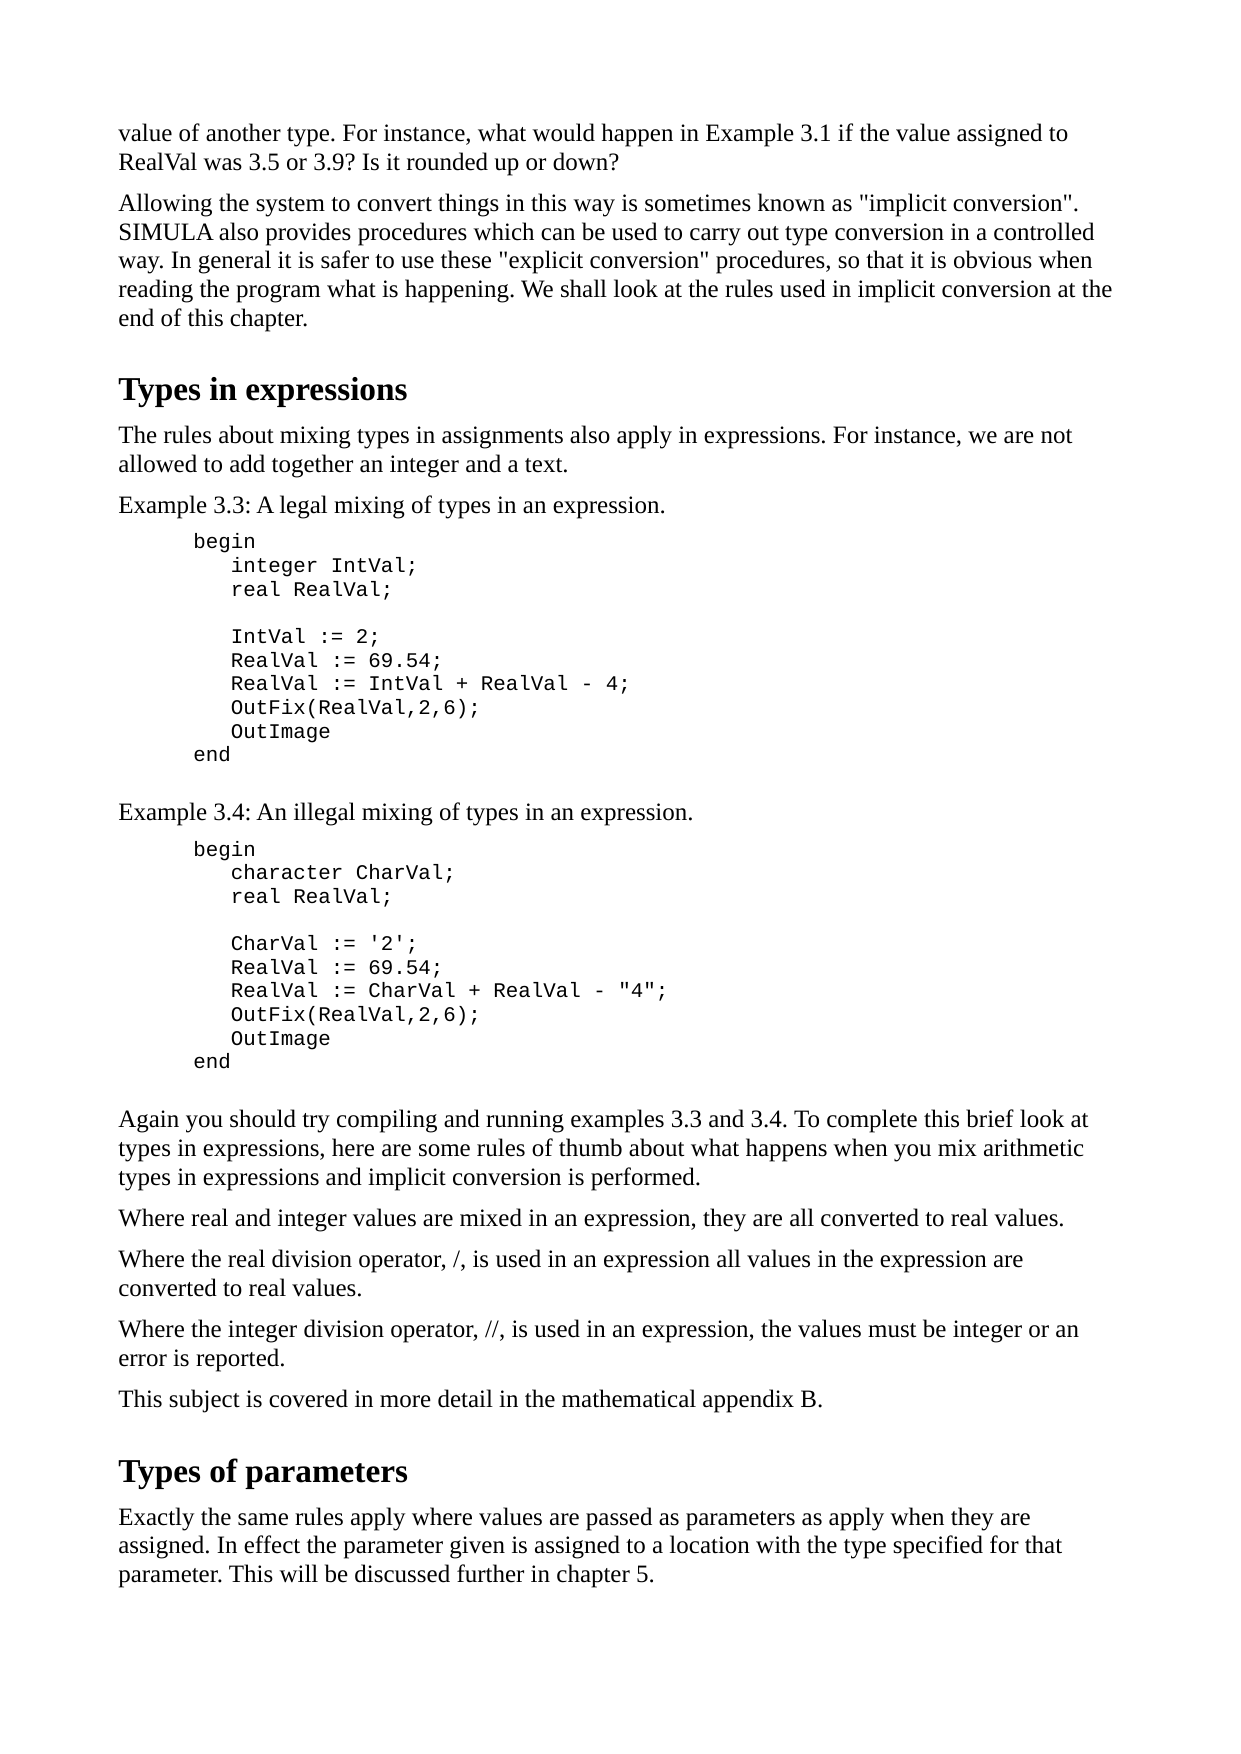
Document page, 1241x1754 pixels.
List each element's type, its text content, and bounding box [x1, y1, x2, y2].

text CharVal := '2'; [118, 933, 1122, 957]
text begin [118, 531, 1122, 555]
text integer IntVal; [118, 555, 1122, 579]
text Where real and integer values are mixed in an expression, they are all converted to real values. [118, 1203, 1122, 1232]
text value of another type. For instance, what would happen in Example 3.1 if the value assigned to RealVal was 3.5 or 3.9? Is it rounded up or down? [118, 118, 1122, 176]
text OutFix(RealVal,2,6); [118, 697, 1122, 721]
text RealVal := CharVal + RealVal - "4"; [118, 981, 1122, 1004]
text character CharVal; [118, 862, 1122, 886]
text Example 3.4: An illegal mixing of types in an expression. [118, 797, 1122, 826]
subtitle Types in expressions [118, 369, 1122, 408]
subtitle Types of parameters [118, 1451, 1122, 1489]
text real RealVal; [118, 579, 1122, 602]
text end [118, 1051, 1122, 1075]
text RealVal := 69.54; [118, 957, 1122, 981]
text OutImage [118, 1028, 1122, 1051]
text OutImage [118, 721, 1122, 744]
text Where the integer division operator, //, is used in an expression, the values must be integer or an error is reported. [118, 1314, 1122, 1372]
text Example 3.3: A legal mixing of types in an expression. [118, 490, 1122, 519]
text end [118, 744, 1122, 768]
text Exactly the same rules apply where values are passed as parameters as apply when they are assigned. In effect the parameter given is assigned to a location with the type specified for that parameter. This will be discussed further in chapter 5. [118, 1502, 1122, 1588]
text Where the real division operator, /, is used in an expression all values in the expression are converted to real values. [118, 1244, 1122, 1302]
text Allowing the system to convert things in this way is sometimes known as "implicit conversion". SIMULA also provides procedures which can be used to carry out type conversion in a controlled way. In general it is safer to use these "explicit conversion" procedures, so that it is obvious when reading the program what is happening. We shall look at the rules used in implicit conversion at the end of this chapter. [118, 188, 1122, 332]
text Again you should try compiling and running examples 3.3 and 3.4. To complete this brief look at types in expressions, here are some rules of thumb about what happens when you mix arithmetic types in expressions and implicit conversion is performed. [118, 1104, 1122, 1191]
text real RealVal; [118, 886, 1122, 909]
text IntVal := 2; [118, 626, 1122, 650]
text RealVal := 69.54; [118, 650, 1122, 673]
text OutFix(RealVal,2,6); [118, 1004, 1122, 1028]
text The rules about mixing types in assignments also apply in expressions. For instance, we are not allowed to add together an integer and a text. [118, 420, 1122, 478]
text RealVal := IntVal + RealVal - 4; [118, 673, 1122, 697]
text begin [118, 839, 1122, 862]
text This subject is covered in more detail in the mathematical appendix B. [118, 1384, 1122, 1413]
